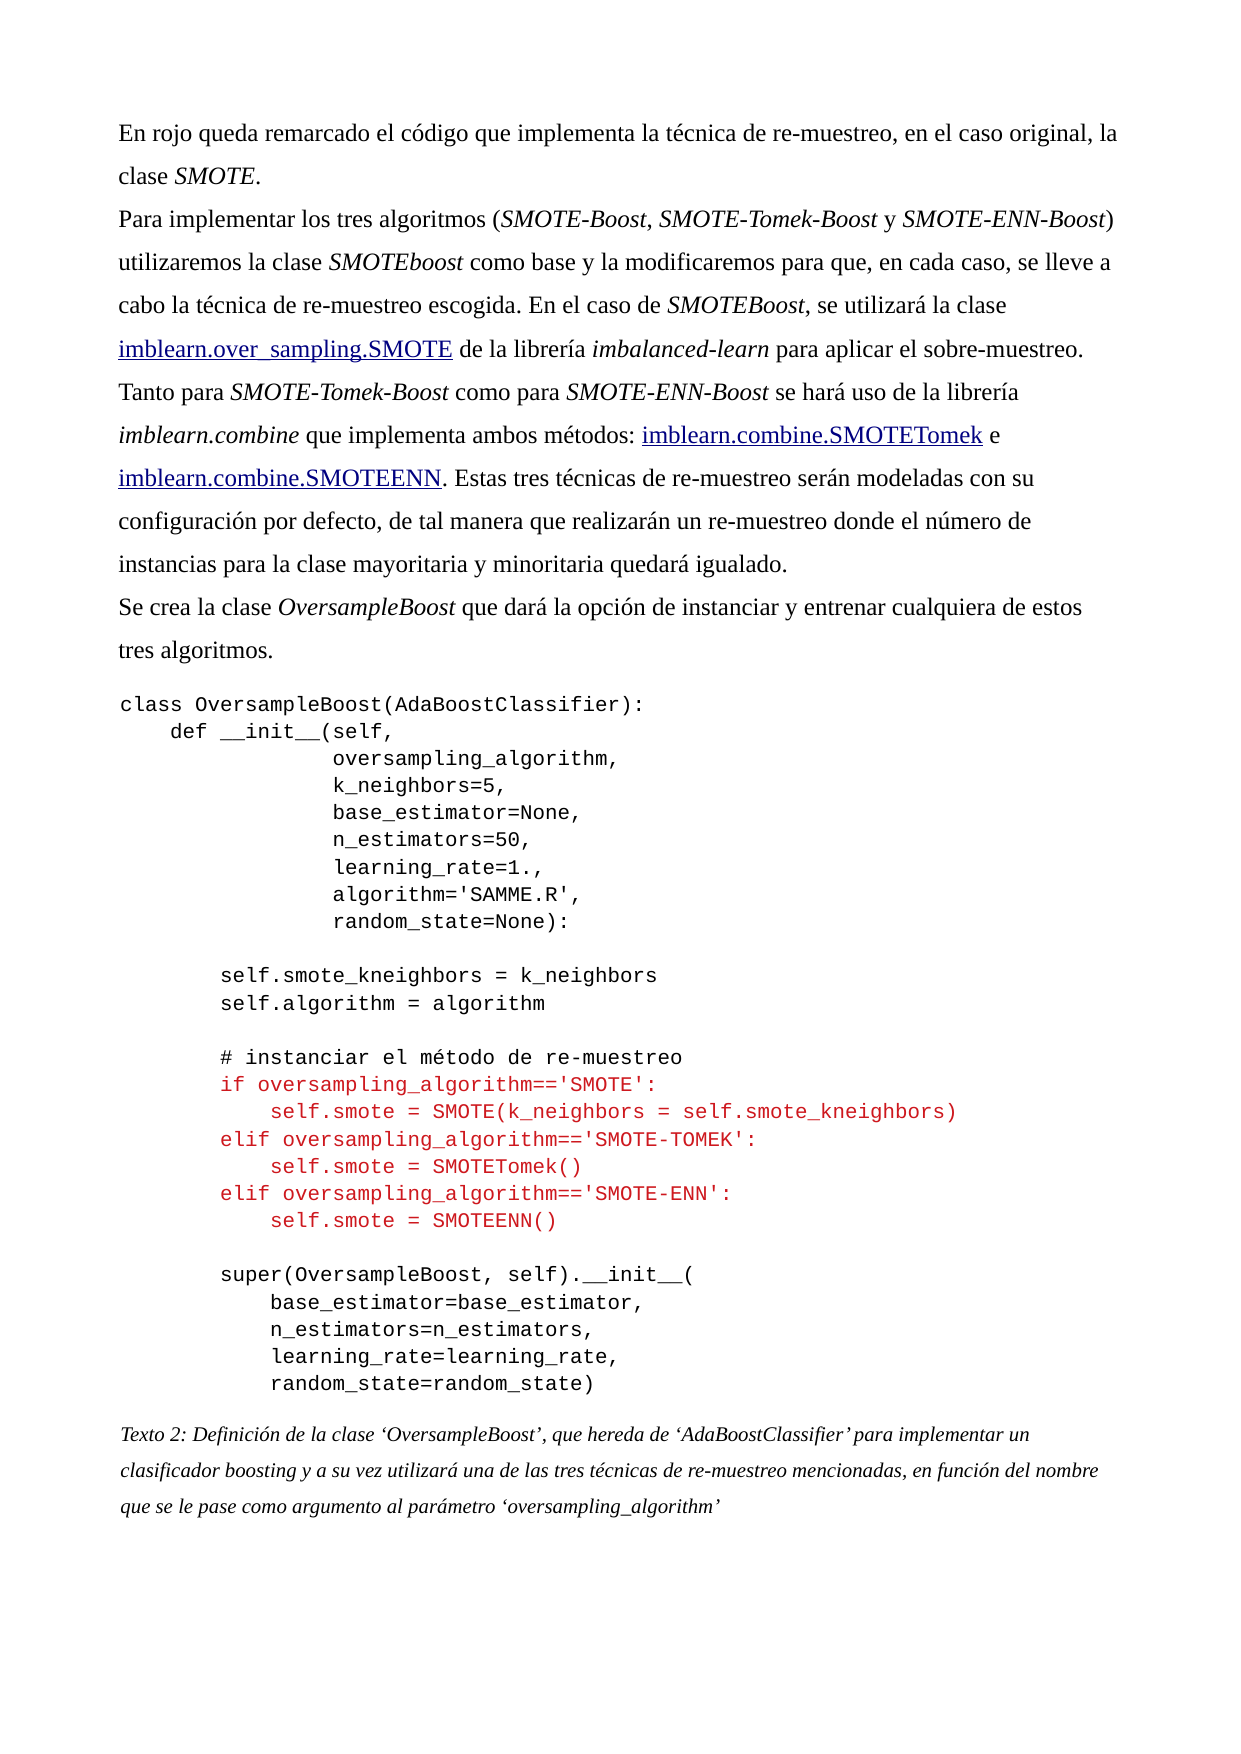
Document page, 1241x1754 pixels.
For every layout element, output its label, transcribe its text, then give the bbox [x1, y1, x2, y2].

text Para implementar los tres algoritmos (SMOTE-Boost, SMOTE-Tomek-Boost y SMOTE-ENN-Boost) utilizaremos la clase SMOTEboost como base y la modificaremos para que, en cada caso, se lleve a cabo la técnica de re-muestreo escogida. En el caso de SMOTEBoost, se utilizará la clase imblearn.over_sampling.SMOTE de la librería imbalanced-learn para aplicar el sobre-muestreo. Tanto para SMOTE-Tomek-Boost como para SMOTE-ENN-Boost se hará uso de la librería imblearn.combine que implementa ambos métodos: imblearn.combine.SMOTETomek e imblearn.combine.SMOTEENN. Estas tres técnicas de re-muestreo serán modeladas con su configuración por defecto, de tal manera que realizarán un re-muestreo donde el número de instancias para la clase mayoritaria y minoritaria quedará igualado. [118, 204, 1122, 578]
text Texto 2: Definición de la clase ‘OversampleBoost’, que hereda de ‘AdaBoostClassifier’ para implementar un clasificador boosting y a su vez utilizará una de las tres técnicas de re-muestreo mencionadas, en función del nombre que se le pase como argumento al parámetro ‘oversampling_algorithm’ [120, 702, 1117, 1518]
text Se crea la clase OversampleBoost que dará la opción de instanciar y entrenar cualquiera de estos tres algoritmos. [118, 592, 1122, 664]
text En rojo queda remarcado el código que implementa la técnica de re-muestreo, en el caso original, la clase SMOTE. [118, 118, 1122, 190]
